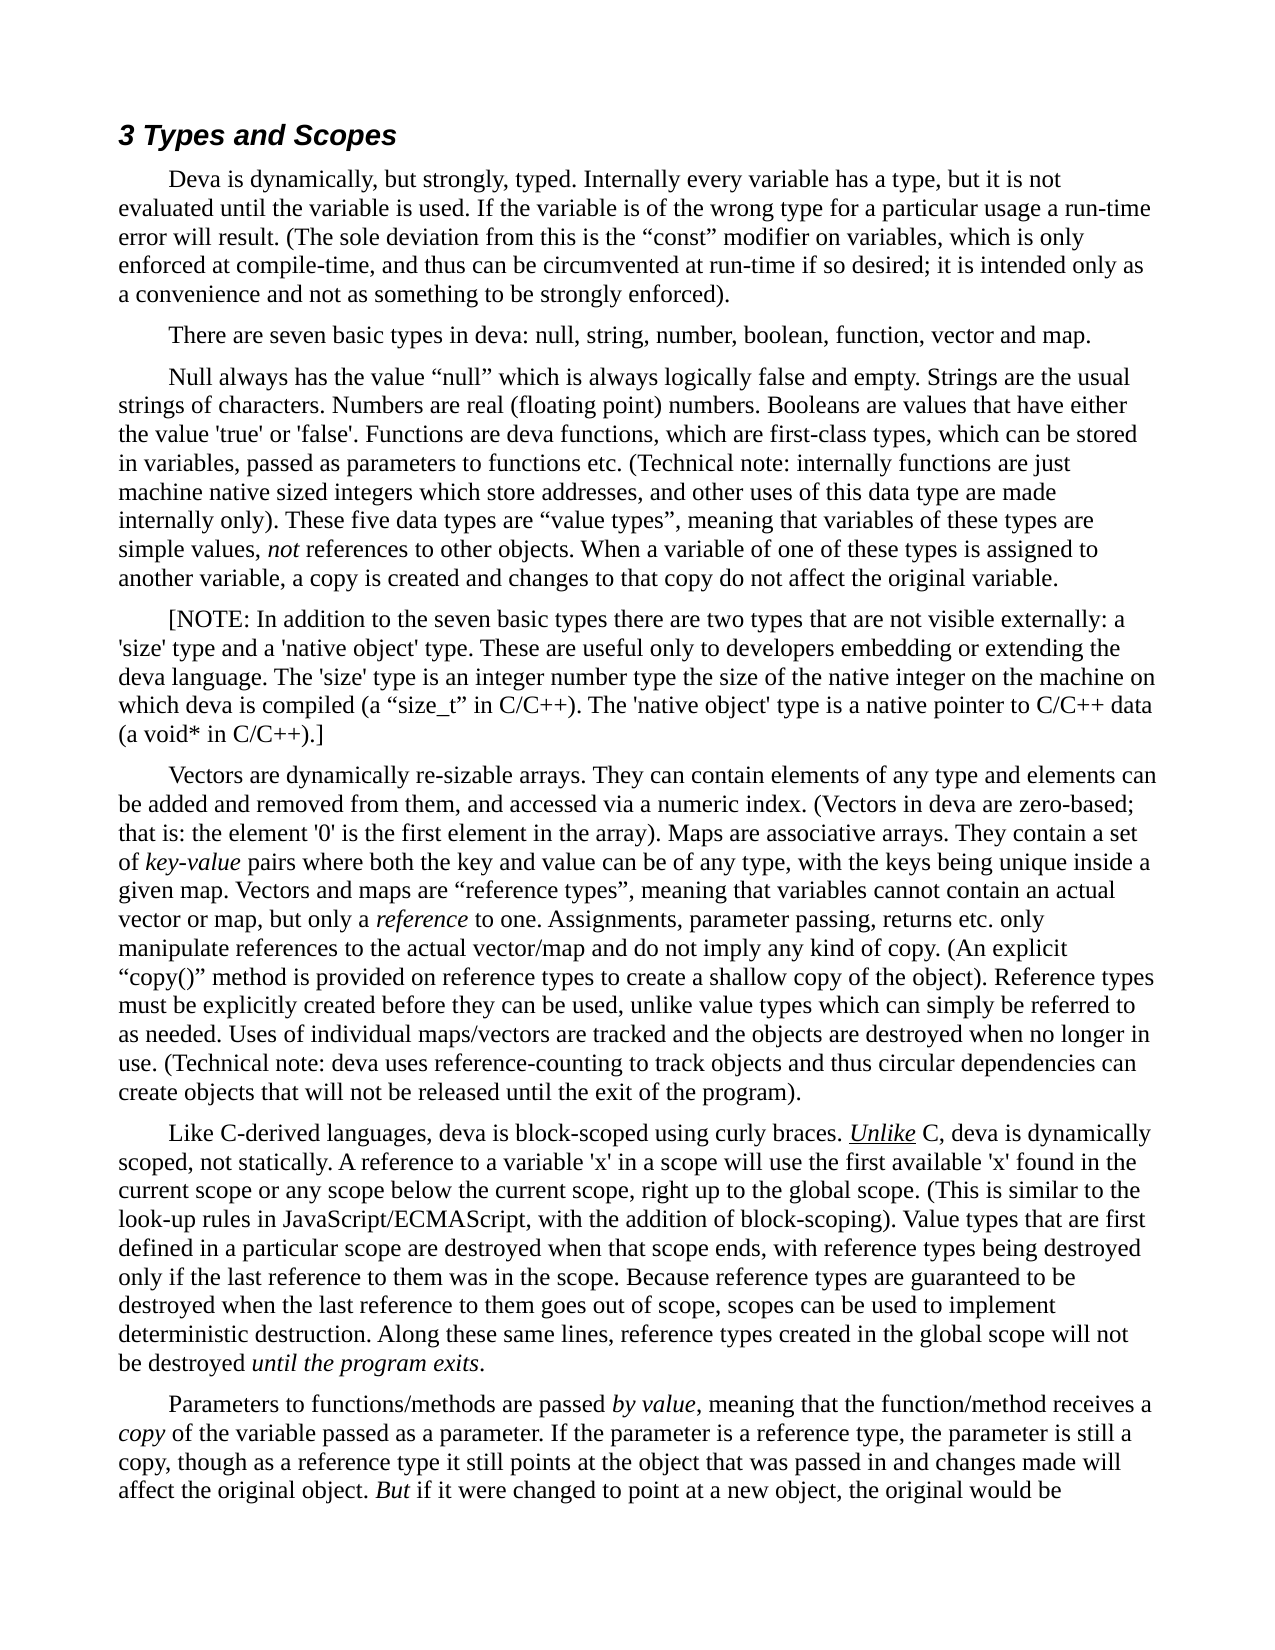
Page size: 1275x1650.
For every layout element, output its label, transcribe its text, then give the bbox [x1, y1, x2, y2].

text [NOTE: In addition to the seven basic types there are two types that are not visible externally: a 'size' type and a 'native object' type. These are useful only to developers embedding or extending the deva language. The 'size' type is an integer number type the size of the native integer on the machine on which deva is compiled (a “size_t” in C/C++). The 'native object' type is a native pointer to C/C++ data (a void* in C/C++).] [118, 604, 1157, 748]
subtitle 3 Types and Scopes [118, 118, 1157, 152]
text Deva is dynamically, but strongly, typed. Internally every variable has a type, but it is not evaluated until the variable is used. If the variable is of the wrong type for a particular usage a run-time error will result. (The sole deviation from this is the “const” modifier on variables, which is only enforced at compile-time, and thus can be circumvented at run-time if so desired; it is intended only as a convenience and not as something to be strongly enforced). [118, 164, 1157, 308]
text Like C-derived languages, deva is block-scoped using curly braces. Unlike C, deva is dynamically scoped, not statically. A reference to a variable 'x' in a scope will use the first available 'x' found in the current scope or any scope below the current scope, right up to the global scope. (This is similar to the look-up rules in JavaScript/ECMAScript, with the addition of block-scoping). Value types that are first defined in a particular scope are destroyed when that scope ends, with reference types being destroyed only if the last reference to them was in the scope. Because reference types are guaranteed to be destroyed when the last reference to them goes out of scope, scopes can be used to implement deterministic destruction. Along these same lines, reference types created in the global scope will not be destroyed until the program exits. [118, 1118, 1157, 1377]
text Vectors are dynamically re-sizable arrays. They can contain elements of any type and elements can be added and removed from them, and accessed via a numeric index. (Vectors in deva are zero-based; that is: the element '0' is the first element in the array). Maps are associative arrays. They contain a set of key-value pairs where both the key and value can be of any type, with the keys being unique inside a given map. Vectors and maps are “reference types”, meaning that variables cannot contain an actual vector or map, but only a reference to one. Assignments, parameter passing, returns etc. only manipulate references to the actual vector/map and do not imply any kind of copy. (An explicit “copy()” method is provided on reference types to create a shallow copy of the object). Reference types must be explicitly created before they can be used, unlike value types which can simply be referred to as needed. Uses of individual maps/vectors are tracked and the objects are destroyed when no longer in use. (Technical note: deva uses reference-counting to track objects and thus circular dependencies can create objects that will not be released until the exit of the program). [118, 760, 1157, 1105]
text Null always has the value “null” which is always logically false and empty. Strings are the usual strings of characters. Numbers are real (floating point) numbers. Booleans are values that have either the value 'true' or 'false'. Functions are deva functions, which are first-class types, which can be stored in variables, passed as parameters to functions etc. (Technical note: internally functions are just machine native sized integers which store addresses, and other uses of this data type are made internally only). These five data types are “value types”, meaning that variables of these types are simple values, not references to other objects. When a variable of one of these types is assigned to another variable, a copy is created and changes to that copy do not affect the original variable. [118, 362, 1157, 592]
text There are seven basic types in deva: null, string, number, boolean, function, vector and map. [118, 320, 1157, 349]
text Parameters to functions/methods are passed by value, meaning that the function/method receives a copy of the variable passed as a parameter. If the parameter is a reference type, the parameter is still a copy, though as a reference type it still points at the object that was passed in and changes made will affect the original object. But if it were changed to point at a new object, the original would be [118, 1389, 1157, 1504]
